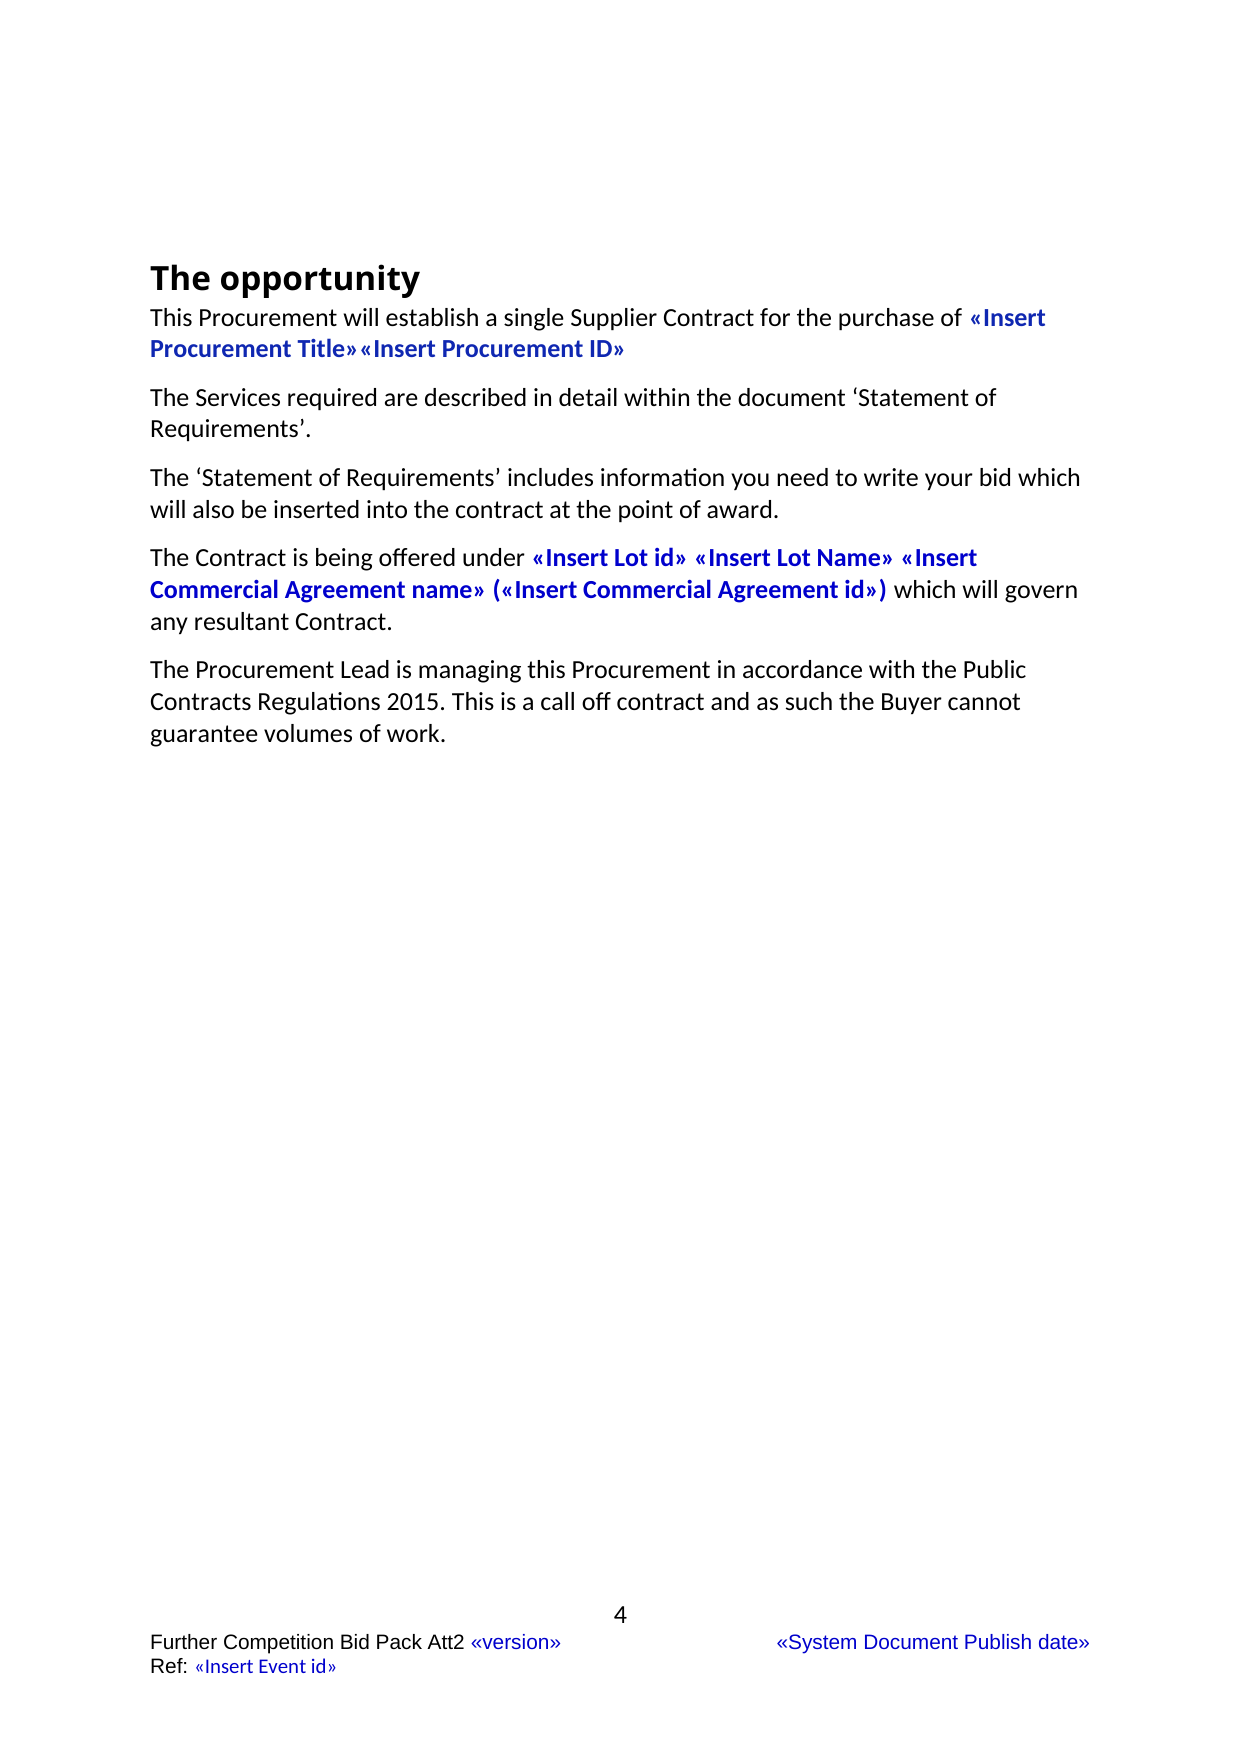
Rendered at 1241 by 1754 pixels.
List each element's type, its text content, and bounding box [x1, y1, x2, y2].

text The Services required are described in detail within the document ‘Statement of Requirements’. [150, 381, 1090, 444]
subtitle The opportunity [150, 255, 1090, 301]
text The ‘Statement of Requirements’ includes information you need to write your bid which will also be inserted into the contract at the point of award. [150, 461, 1090, 524]
text The Procurement Lead is managing this Procurement in accordance with the Public Contracts Regulations 2015. This is a call off contract and as such the Buyer cannot guarantee volumes of work. [150, 653, 1090, 748]
text The Contract is being offered under «Insert Lot id» «Insert Lot Name» «Insert Commercial Agreement name» («Insert Commercial Agreement id») which will govern any resultant Contract. [150, 541, 1090, 637]
text This Procurement will establish a single Supplier Contract for the purchase of «Insert Procurement Title»«Insert Procurement ID» [150, 301, 1090, 364]
